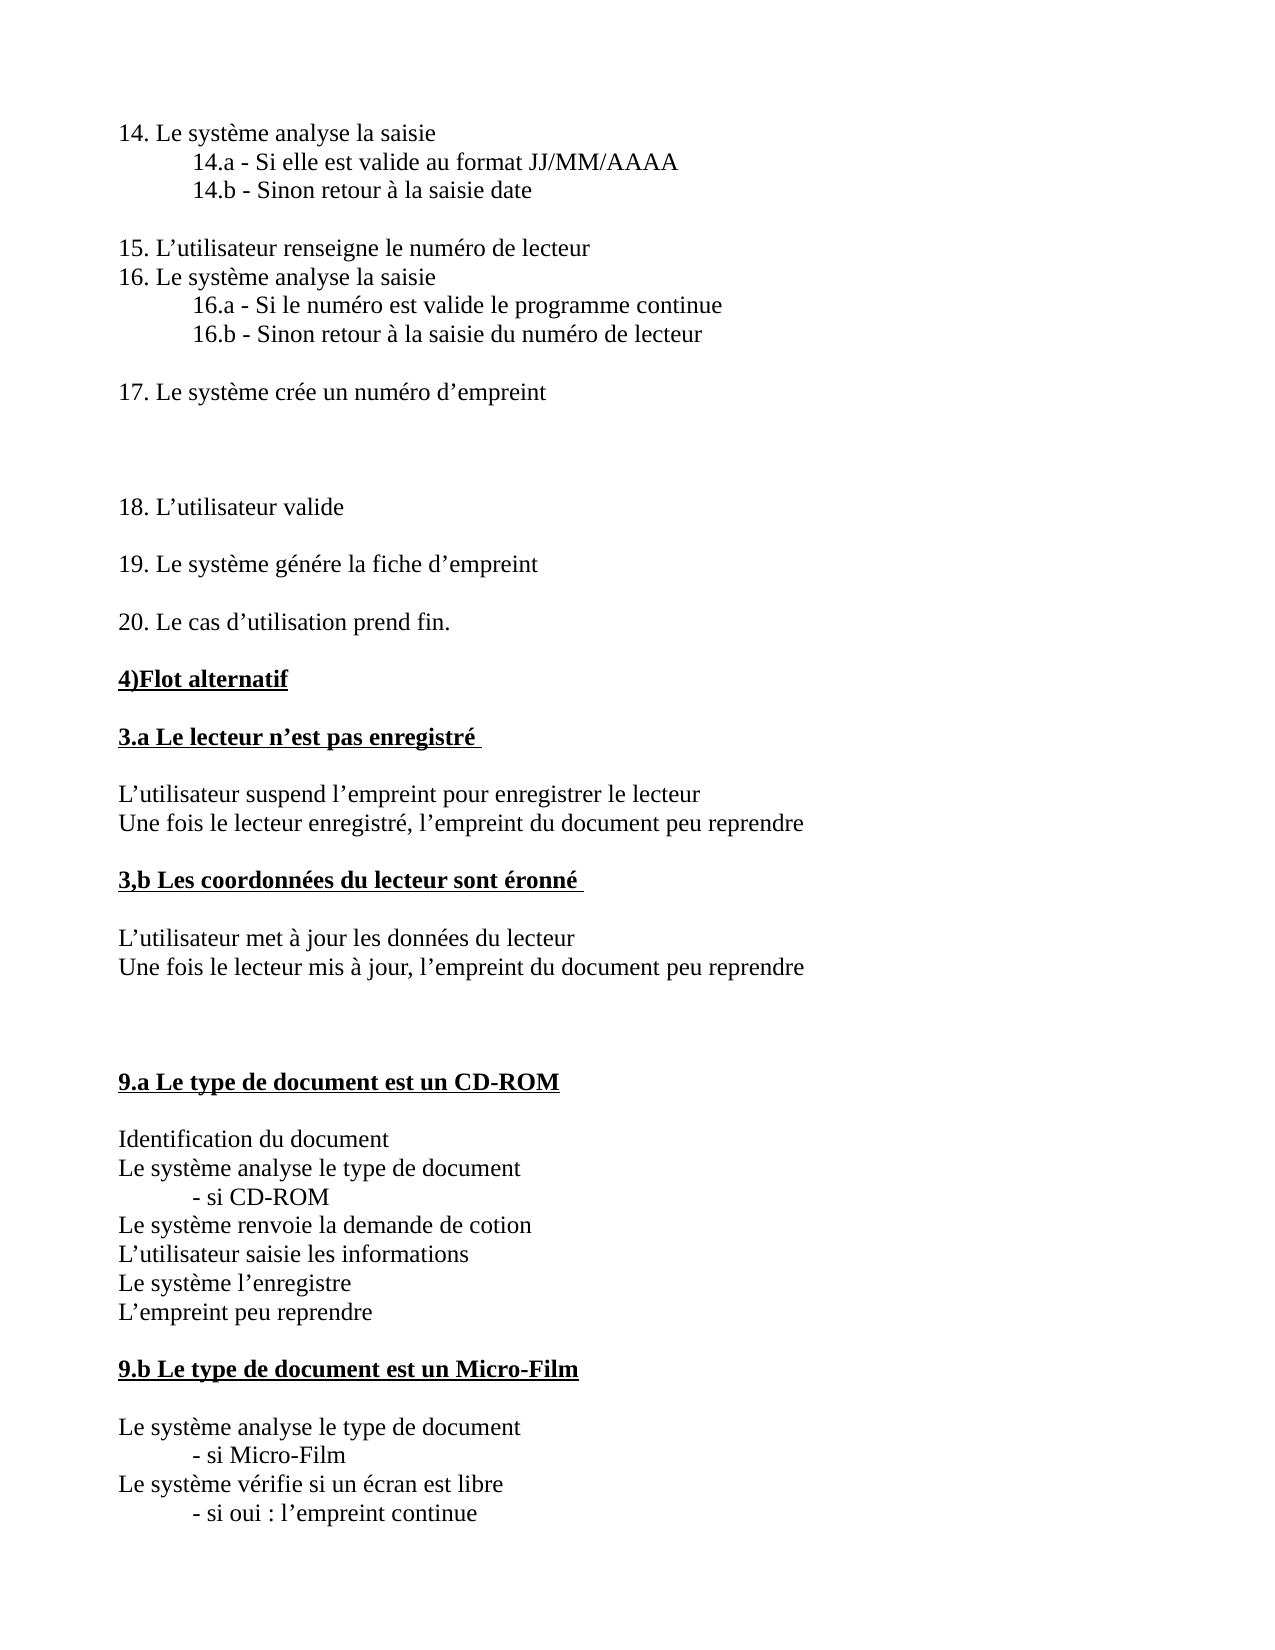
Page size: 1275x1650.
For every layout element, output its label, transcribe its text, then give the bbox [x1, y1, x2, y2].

text - si CD-ROM [118, 1182, 1157, 1211]
text 14.a - Si elle est valide au format JJ/MM/AAAA [118, 147, 1157, 176]
text 15. L’utilisateur renseigne le numéro de lecteur [118, 233, 1157, 262]
text 16.b - Sinon retour à la saisie du numéro de lecteur [118, 319, 1157, 348]
text Le système vérifie si un écran est libre [118, 1469, 1157, 1498]
text 20. Le cas d’utilisation prend fin. [118, 607, 1157, 636]
text Le système renvoie la demande de cotion [118, 1211, 1157, 1239]
text Le système analyse le type de document [118, 1412, 1157, 1441]
text 17. Le système crée un numéro d’empreint [118, 377, 1157, 406]
text Le système l’enregistre [118, 1268, 1157, 1297]
text 14.b - Sinon retour à la saisie date [118, 176, 1157, 204]
text L’utilisateur met à jour les données du lecteur [118, 923, 1157, 952]
text L’empreint peu reprendre [118, 1297, 1157, 1326]
text L’utilisateur saisie les informations [118, 1239, 1157, 1268]
text 9.a Le type de document est un CD-ROM [118, 1067, 1157, 1096]
text 16.a - Si le numéro est valide le programme continue [118, 291, 1157, 319]
text 3,b Les coordonnées du lecteur sont éronné [118, 866, 1157, 894]
text Identification du document [118, 1124, 1157, 1153]
text 19. Le système génére la fiche d’empreint [118, 549, 1157, 578]
text L’utilisateur suspend l’empreint pour enregistrer le lecteur [118, 779, 1157, 808]
text 16. Le système analyse la saisie [118, 262, 1157, 291]
text Une fois le lecteur enregistré, l’empreint du document peu reprendre [118, 808, 1157, 837]
text 18. L’utilisateur valide [118, 492, 1157, 521]
text Le système analyse le type de document [118, 1153, 1157, 1182]
text 4)Flot alternatif [118, 664, 1157, 693]
text - si oui : l’empreint continue [118, 1498, 1157, 1527]
text 3.a Le lecteur n’est pas enregistré [118, 722, 1157, 751]
text - si Micro-Film [118, 1441, 1157, 1469]
text 9.b Le type de document est un Micro-Film [118, 1354, 1157, 1383]
text 14. Le système analyse la saisie [118, 118, 1157, 147]
text Une fois le lecteur mis à jour, l’empreint du document peu reprendre [118, 952, 1157, 981]
